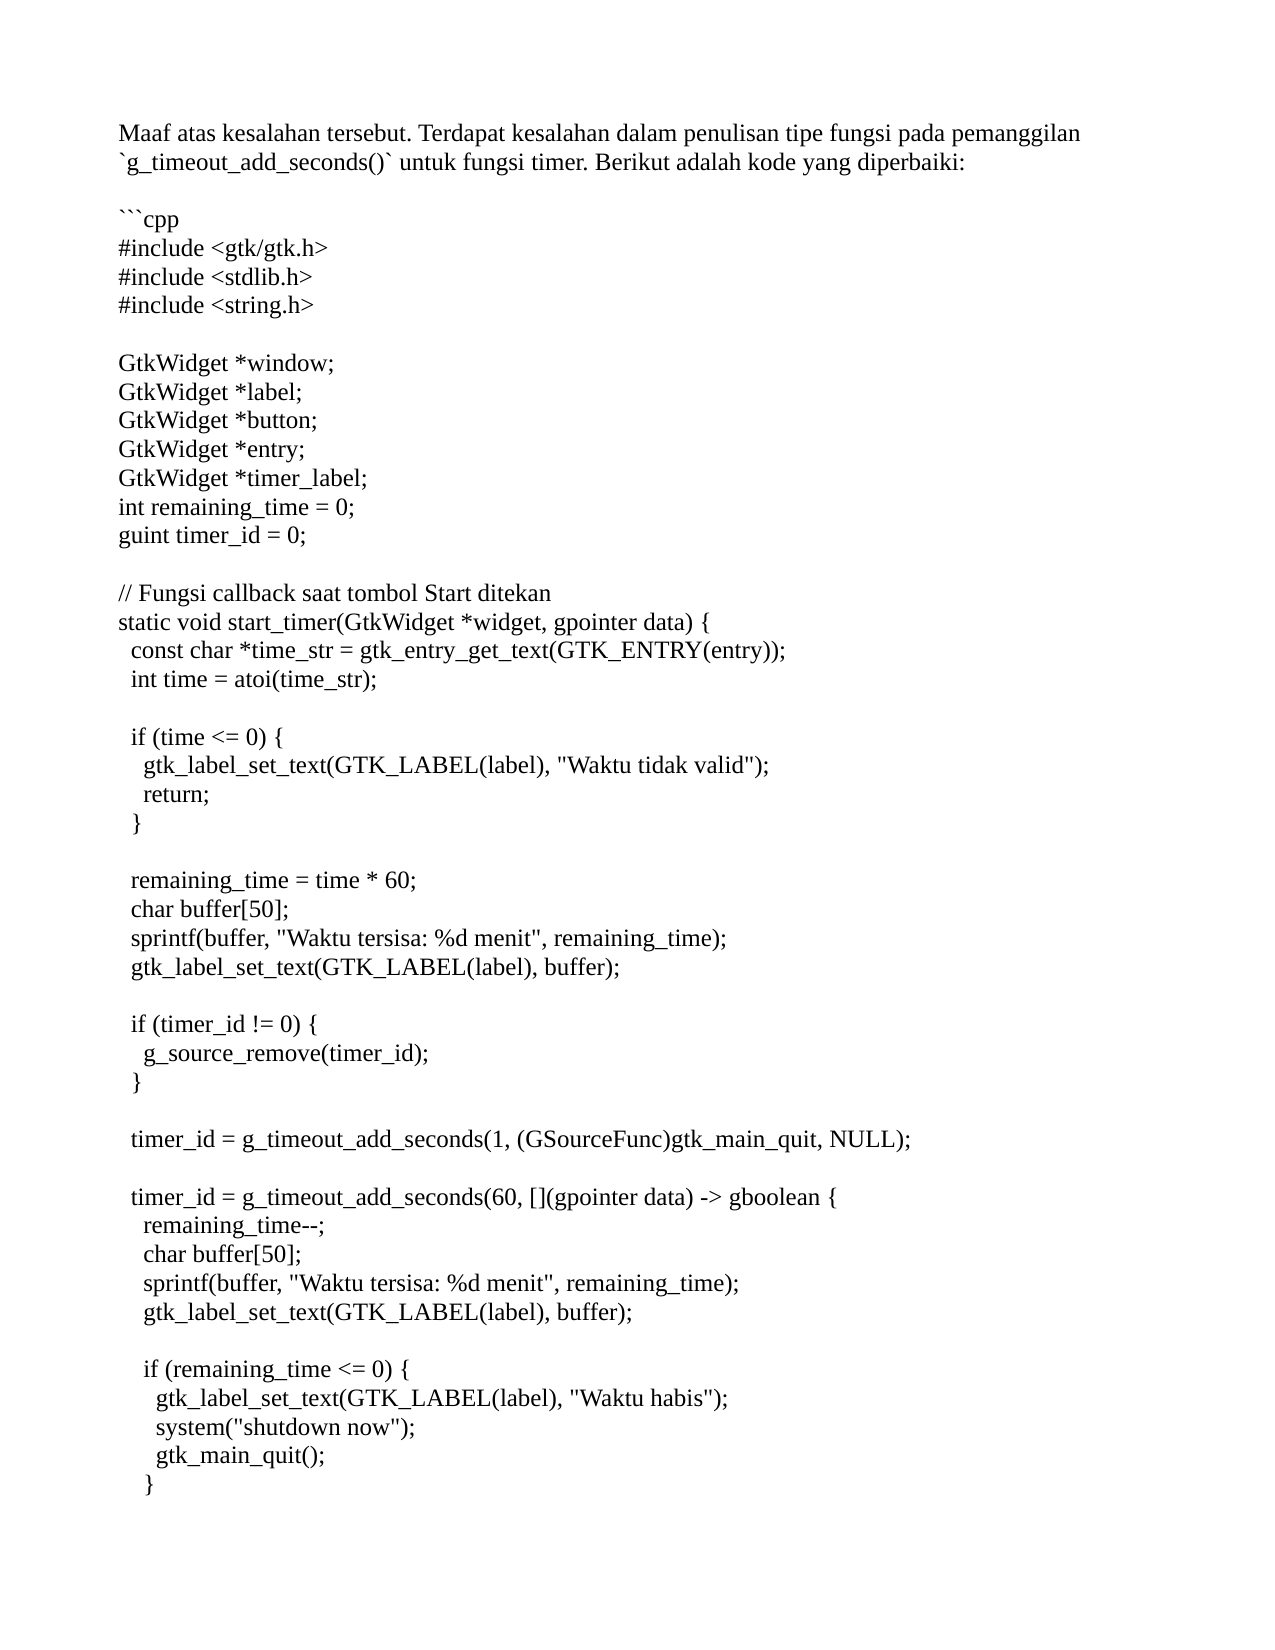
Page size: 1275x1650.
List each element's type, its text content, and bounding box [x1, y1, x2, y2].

text GtkWidget *entry; [118, 434, 1157, 463]
text char buffer[50]; [118, 1239, 1157, 1268]
text remaining_time--; [118, 1211, 1157, 1239]
text gtk_main_quit(); [118, 1441, 1157, 1469]
text g_source_remove(timer_id); [118, 1038, 1157, 1067]
text #include <gtk/gtk.h> [118, 233, 1157, 262]
text gtk_label_set_text(GTK_LABEL(label), buffer); [118, 1297, 1157, 1326]
text #include <string.h> [118, 291, 1157, 319]
text GtkWidget *button; [118, 406, 1157, 434]
text timer_id = g_timeout_add_seconds(1, (GSourceFunc)gtk_main_quit, NULL); [118, 1124, 1157, 1153]
text } [118, 1067, 1157, 1096]
text int remaining_time = 0; [118, 492, 1157, 521]
text GtkWidget *timer_label; [118, 463, 1157, 492]
text if (time <= 0) { [118, 722, 1157, 751]
text if (timer_id != 0) { [118, 1009, 1157, 1038]
text gtk_label_set_text(GTK_LABEL(label), "Waktu habis"); [118, 1383, 1157, 1412]
text } [118, 1469, 1157, 1498]
text } [118, 808, 1157, 837]
text #include <stdlib.h> [118, 262, 1157, 291]
text ```cpp [118, 204, 1157, 233]
text system("shutdown now"); [118, 1412, 1157, 1441]
text remaining_time = time * 60; [118, 866, 1157, 894]
text sprintf(buffer, "Waktu tersisa: %d menit", remaining_time); [118, 923, 1157, 952]
text guint timer_id = 0; [118, 521, 1157, 549]
text sprintf(buffer, "Waktu tersisa: %d menit", remaining_time); [118, 1268, 1157, 1297]
text if (remaining_time <= 0) { [118, 1354, 1157, 1383]
text char buffer[50]; [118, 894, 1157, 923]
text // Fungsi callback saat tombol Start ditekan [118, 578, 1157, 607]
text static void start_timer(GtkWidget *widget, gpointer data) { [118, 607, 1157, 636]
text const char *time_str = gtk_entry_get_text(GTK_ENTRY(entry)); [118, 636, 1157, 664]
text GtkWidget *window; [118, 348, 1157, 377]
text gtk_label_set_text(GTK_LABEL(label), "Waktu tidak valid"); [118, 751, 1157, 779]
text GtkWidget *label; [118, 377, 1157, 406]
text Maaf atas kesalahan tersebut. Terdapat kesalahan dalam penulisan tipe fungsi pada pemanggilan `g_timeout_add_seconds()` untuk fungsi timer. Berikut adalah kode yang diperbaiki: [118, 118, 1157, 176]
text timer_id = g_timeout_add_seconds(60, [](gpointer data) -> gboolean { [118, 1182, 1157, 1211]
text int time = atoi(time_str); [118, 664, 1157, 693]
text return; [118, 779, 1157, 808]
text gtk_label_set_text(GTK_LABEL(label), buffer); [118, 952, 1157, 981]
